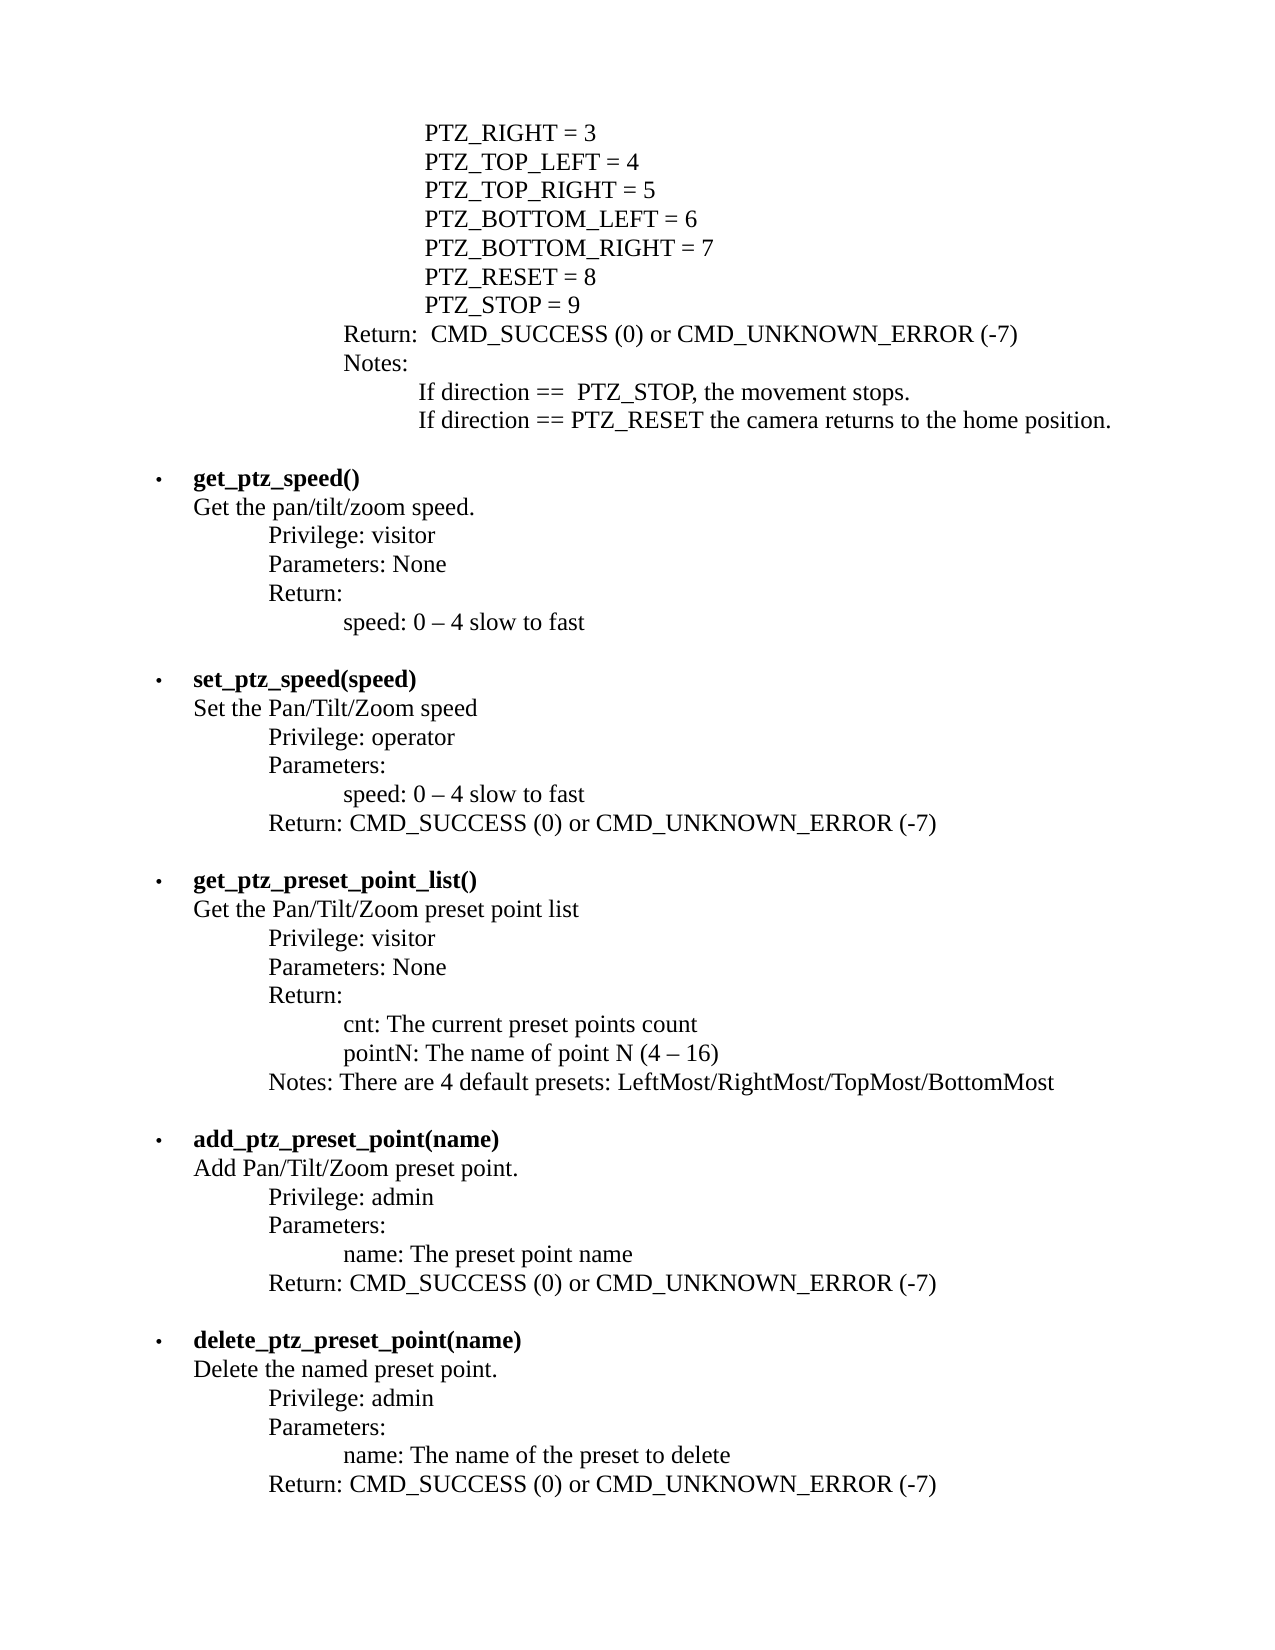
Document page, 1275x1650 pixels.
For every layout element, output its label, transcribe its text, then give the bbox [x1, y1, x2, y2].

text Get the pan/tilt/zoom speed. [193, 492, 1157, 521]
text Privilege: admin [268, 1182, 1157, 1211]
list set_ptz_speed(speed) [156, 664, 1157, 693]
text Return: CMD_SUCCESS (0) or CMD_UNKNOWN_ERROR (-7) [268, 1469, 1157, 1498]
list delete_ptz_preset_point(name) [156, 1326, 1157, 1354]
text PTZ_BOTTOM_RIGHT = 7 [418, 233, 1157, 262]
text If direction == PTZ_STOP, the movement stops. [418, 377, 1157, 406]
text Notes: [343, 348, 1157, 377]
text Add Pan/Tilt/Zoom preset point. [193, 1153, 1157, 1182]
text pointN: The name of point N (4 – 16) [343, 1038, 1157, 1067]
text name: The preset point name [343, 1239, 1157, 1268]
text Return: CMD_SUCCESS (0) or CMD_UNKNOWN_ERROR (-7) [343, 319, 1157, 348]
text Parameters: None [268, 952, 1157, 981]
text PTZ_TOP_LEFT = 4 [418, 147, 1157, 176]
text Parameters: [268, 1211, 1157, 1239]
list add_ptz_preset_point(name) [156, 1124, 1157, 1153]
text Privilege: visitor [268, 521, 1157, 549]
text PTZ_BOTTOM_LEFT = 6 [418, 204, 1157, 233]
list get_ptz_speed() [156, 463, 1157, 492]
text Parameters: None [268, 549, 1157, 578]
list get_ptz_preset_point_list() [156, 866, 1157, 894]
text PTZ_STOP = 9 [418, 291, 1157, 319]
text Get the Pan/Tilt/Zoom preset point list [193, 894, 1157, 923]
text Return: CMD_SUCCESS (0) or CMD_UNKNOWN_ERROR (-7) [268, 808, 1157, 837]
text Return: [268, 578, 1157, 607]
text speed: 0 – 4 slow to fast [343, 607, 1157, 636]
text PTZ_TOP_RIGHT = 5 [418, 176, 1157, 204]
text cnt: The current preset points count [343, 1009, 1157, 1038]
text Privilege: operator [268, 722, 1157, 751]
text Return: [268, 981, 1157, 1009]
text Parameters: [268, 751, 1157, 779]
text PTZ_RESET = 8 [418, 262, 1157, 291]
text If direction == PTZ_RESET the camera returns to the home position. [418, 406, 1157, 434]
text Return: CMD_SUCCESS (0) or CMD_UNKNOWN_ERROR (-7) [268, 1268, 1157, 1297]
text PTZ_RIGHT = 3 [418, 118, 1157, 147]
text Parameters: [268, 1412, 1157, 1441]
text Privilege: visitor [268, 923, 1157, 952]
text Set the Pan/Tilt/Zoom speed [193, 693, 1157, 722]
text speed: 0 – 4 slow to fast [343, 779, 1157, 808]
text name: The name of the preset to delete [343, 1441, 1157, 1469]
text Notes: There are 4 default presets: LeftMost/RightMost/TopMost/BottomMost [268, 1067, 1157, 1096]
text Privilege: admin [268, 1383, 1157, 1412]
text Delete the named preset point. [193, 1354, 1157, 1383]
